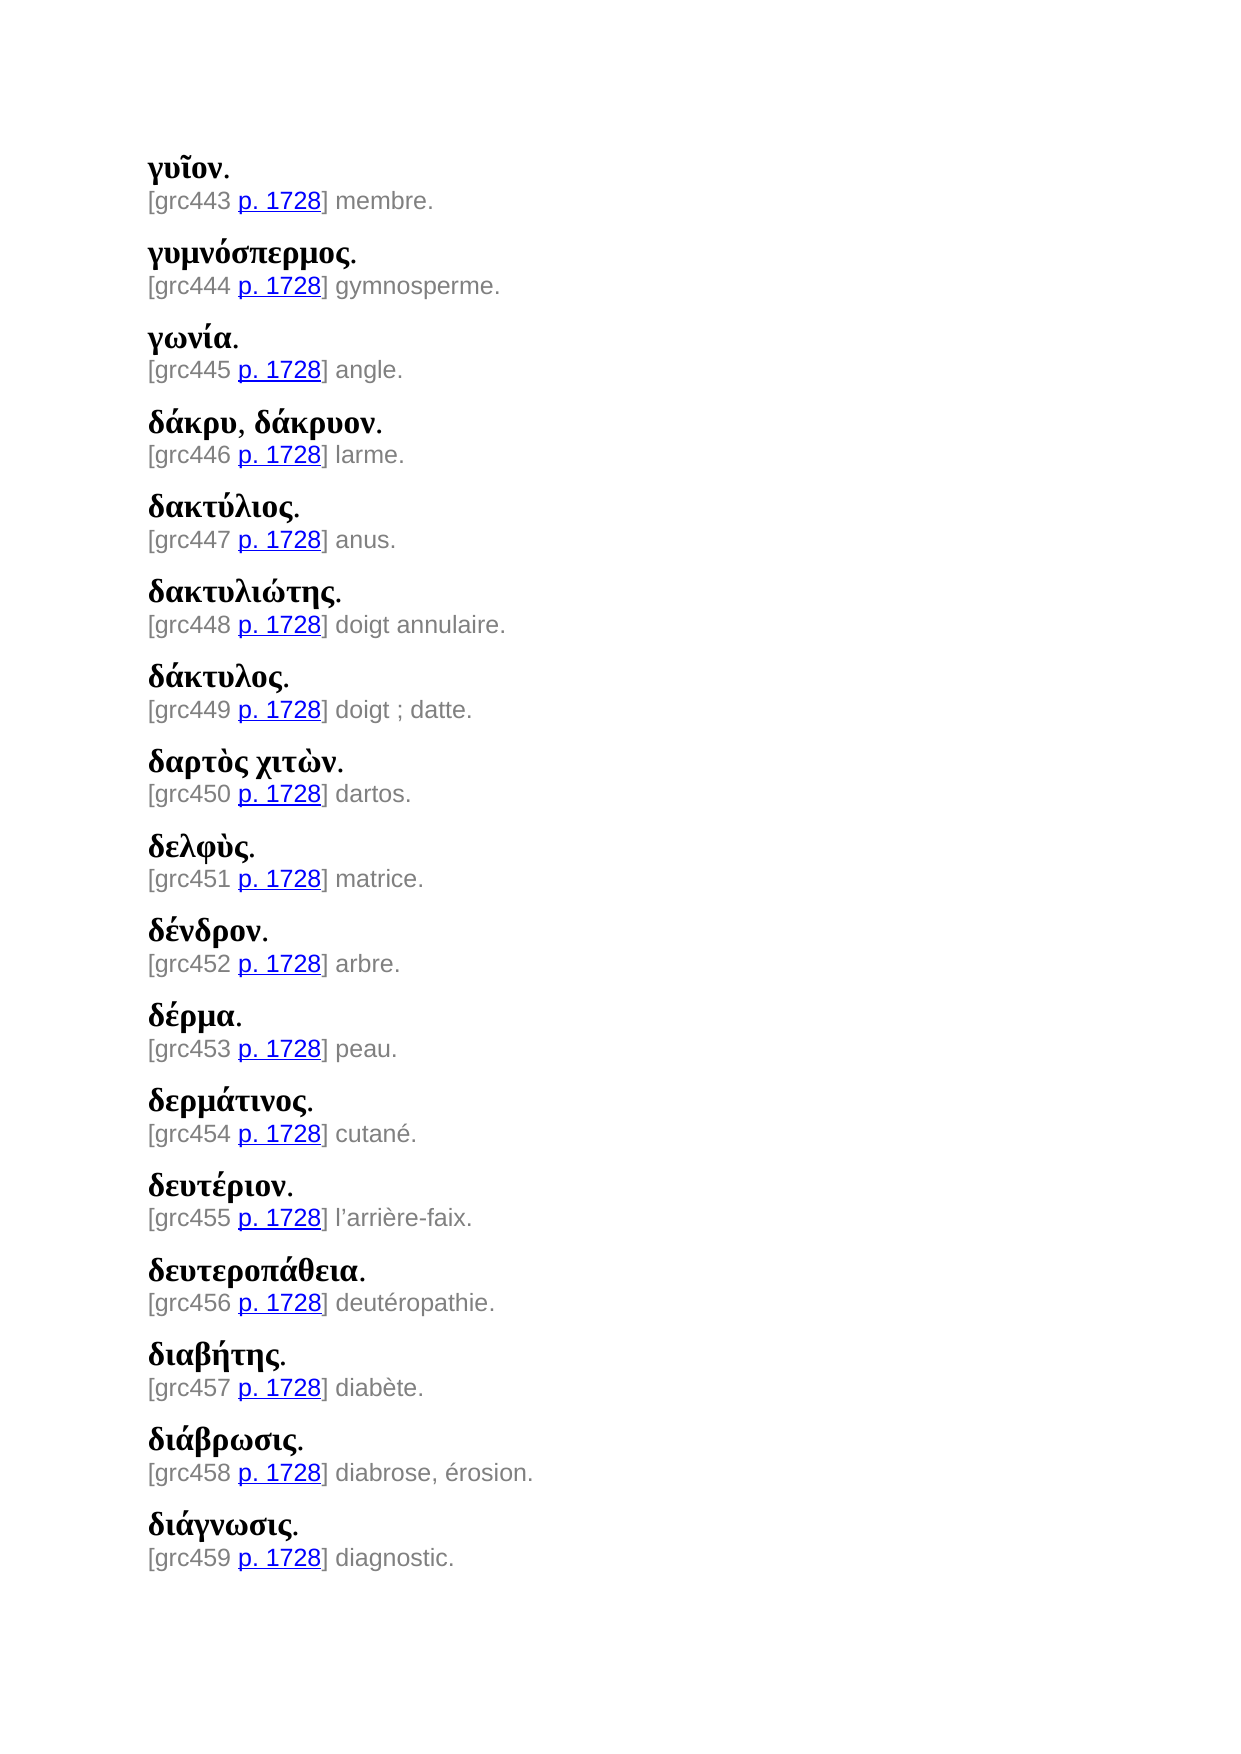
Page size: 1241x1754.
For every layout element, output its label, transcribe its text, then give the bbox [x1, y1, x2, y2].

text [grc450 p. 1728] dartos. [148, 779, 1093, 808]
text [grc452 p. 1728] arbre. [148, 949, 1093, 978]
text γωνία. [148, 317, 1093, 356]
text [grc453 p. 1728] peau. [148, 1034, 1093, 1063]
text δαρτὸς χιτὼν. [148, 741, 1093, 779]
text [grc447 p. 1728] anus. [148, 525, 1093, 554]
text γυμνόσπερμος. [148, 232, 1093, 271]
text [grc455 p. 1728] l’arrière-faix. [148, 1203, 1093, 1232]
text δακτυλιώτης. [148, 572, 1093, 610]
text δένδρον. [148, 911, 1093, 949]
text [grc445 p. 1728] angle. [148, 356, 1093, 384]
text δάκτυλος. [148, 656, 1093, 695]
text δερμάτινος. [148, 1080, 1093, 1119]
text δευτέριον. [148, 1165, 1093, 1203]
text [grc451 p. 1728] matrice. [148, 864, 1093, 893]
text [grc456 p. 1728] deutéropathie. [148, 1288, 1093, 1317]
text διάγνωσις. [148, 1504, 1093, 1543]
text [grc448 p. 1728] doigt annulaire. [148, 610, 1093, 639]
text γυῖον. [148, 148, 1093, 186]
text [grc457 p. 1728] diabète. [148, 1373, 1093, 1402]
text δακτύλιος. [148, 487, 1093, 525]
text [grc446 p. 1728] larme. [148, 440, 1093, 469]
text δελφὺς. [148, 826, 1093, 864]
text δέρμα. [148, 996, 1093, 1034]
text [grc454 p. 1728] cutané. [148, 1119, 1093, 1147]
text [grc444 p. 1728] gymnosperme. [148, 271, 1093, 299]
text διάβρωσις. [148, 1419, 1093, 1458]
text [grc449 p. 1728] doigt ; datte. [148, 695, 1093, 723]
text [grc458 p. 1728] diabrose, érosion. [148, 1458, 1093, 1487]
text διαβήτης. [148, 1335, 1093, 1373]
text [grc443 p. 1728] membre. [148, 186, 1093, 215]
text δάκρυ, δάκρυον. [148, 402, 1093, 440]
text [grc459 p. 1728] diagnostic. [148, 1543, 1093, 1571]
text δευτεροπάθεια. [148, 1250, 1093, 1288]
